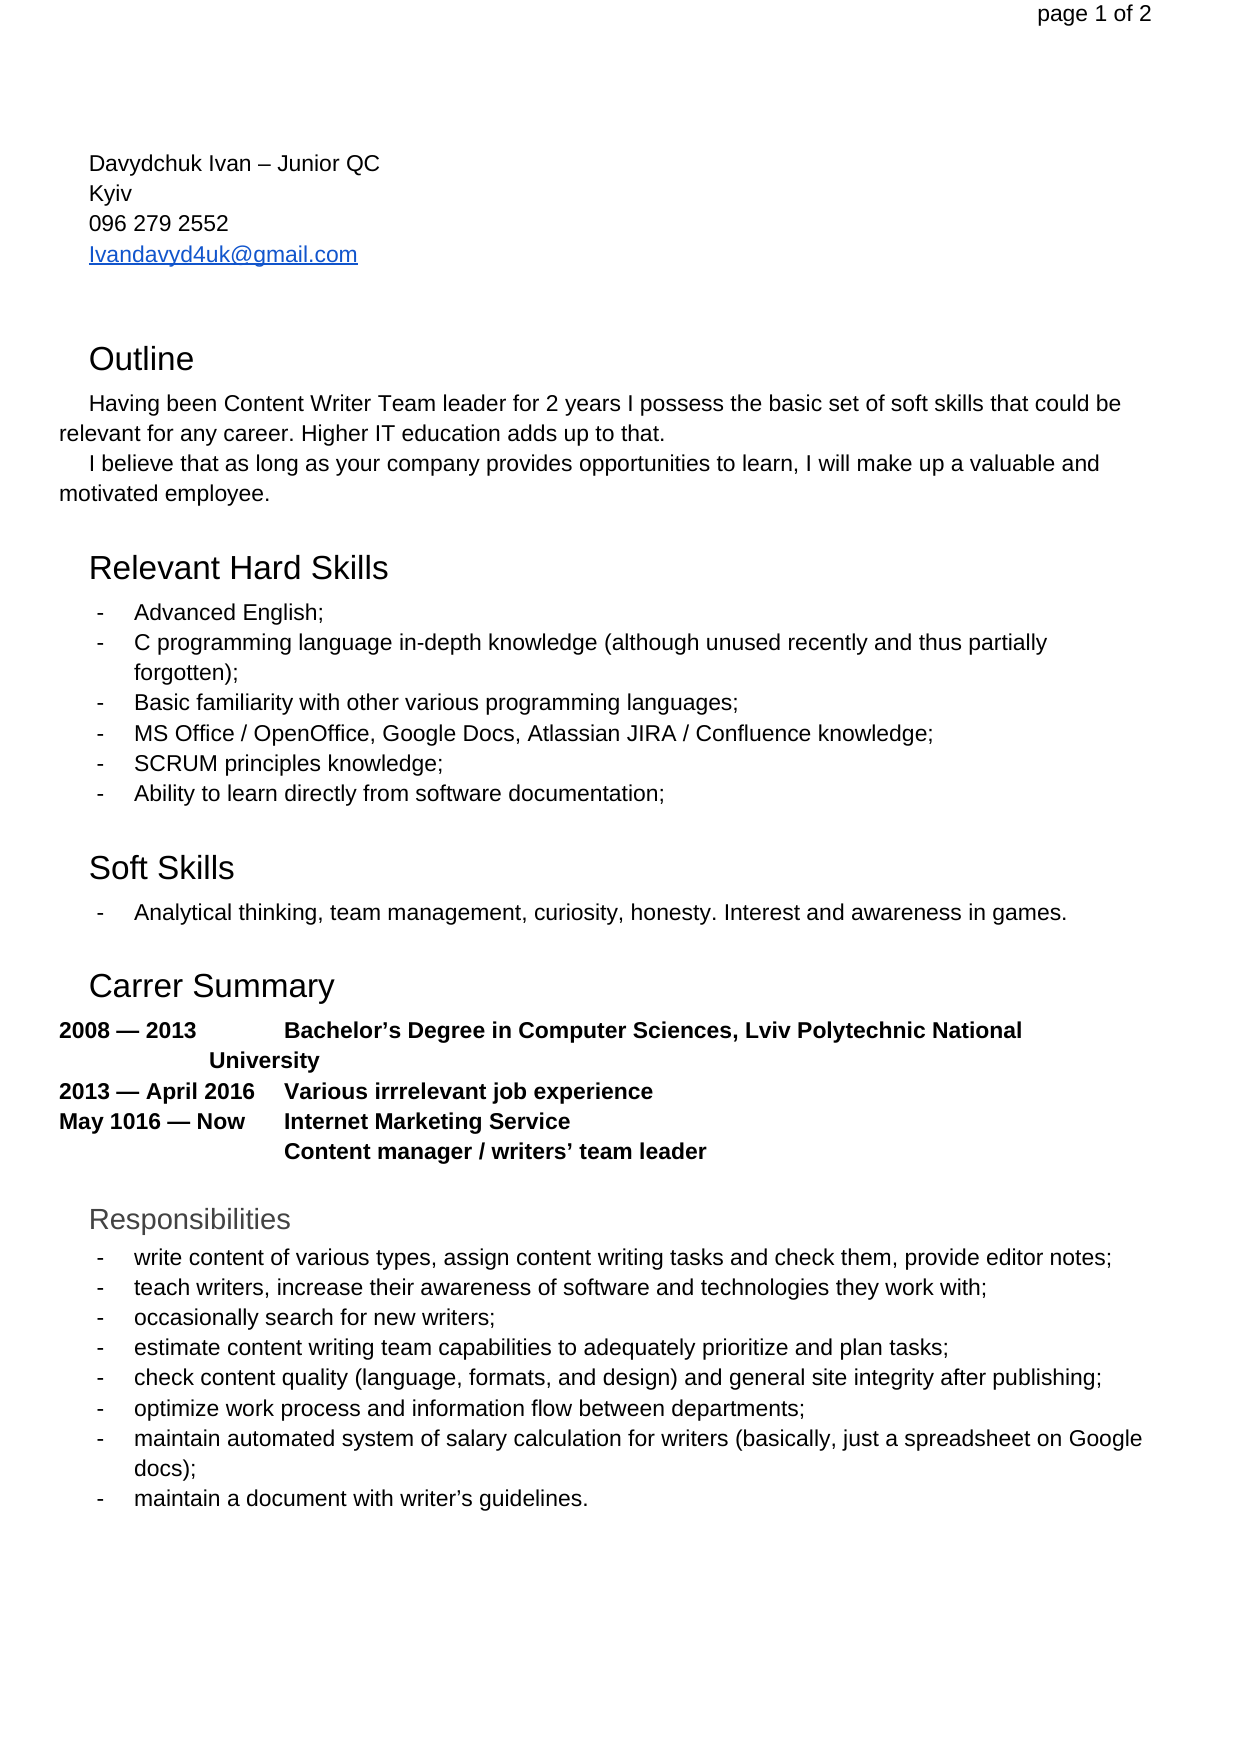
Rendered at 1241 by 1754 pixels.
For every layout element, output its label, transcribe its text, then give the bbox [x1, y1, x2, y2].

list optimize work process and information flow between departments; [96, 1394, 1152, 1421]
text 2013 — April 2016 Various irrrelevant job experience [59, 1078, 1152, 1104]
text Content manager / writers’ team leader [209, 1138, 1152, 1164]
list MS Office / OpenOffice, Google Docs, Atlassian JIRA / Confluence knowledge; [96, 719, 1152, 746]
text Ivandavyd4uk@gmail.com [59, 241, 1152, 267]
text 096 279 2552 [59, 210, 1152, 237]
text Having been Content Writer Team leader for 2 years I possess the basic set of soft skills that could be relevant for any career. Higher IT education adds up to that. [59, 389, 1152, 446]
list occasionally search for new writers; [96, 1304, 1152, 1330]
list write content of various types, assign content writing tasks and check them, provide editor notes; [96, 1243, 1152, 1270]
list Ability to learn directly from software documentation; [96, 780, 1152, 806]
list Basic familiarity with other various programming languages; [96, 689, 1152, 716]
subtitle Outline [59, 338, 1152, 377]
text Kyiv [59, 180, 1152, 207]
subtitle Relevant Hard Skills [59, 548, 1152, 586]
list teach writers, increase their awareness of software and technologies they work with; [96, 1274, 1152, 1300]
subtitle Carrer Summary [59, 966, 1152, 1005]
subtitle Responsibilities [59, 1202, 1152, 1235]
text 2008 — 2013 Bachelor’s Degree in Computer Sciences, Lviv Polytechnic National University [59, 1017, 1152, 1074]
list check content quality (language, formats, and design) and general site integrity after publishing; [96, 1364, 1152, 1391]
subtitle Soft Skills [59, 848, 1152, 886]
list estimate content writing team capabilities to adequately prioritize and plan tasks; [96, 1334, 1152, 1361]
list C programming language in-depth knowledge (although unused recently and thus partially forgotten); [96, 629, 1152, 686]
text May 1016 — Now Internet Marketing Service [59, 1108, 1152, 1134]
list SCRUM principles knowledge; [96, 750, 1152, 776]
list maintain a document with writer’s guidelines. [96, 1485, 1152, 1512]
list maintain automated system of salary calculation for writers (basically, just a spreadsheet on Google docs); [96, 1425, 1152, 1481]
list Advanced English; [96, 599, 1152, 625]
list Analytical thinking, team management, curiosity, honesty. Interest and awareness in games. [96, 899, 1152, 925]
text Davydchuk Ivan – Junior QC [59, 150, 1152, 176]
text I believe that as long as your company provides opportunities to learn, I will make up a valuable and motivated employee. [59, 450, 1152, 506]
